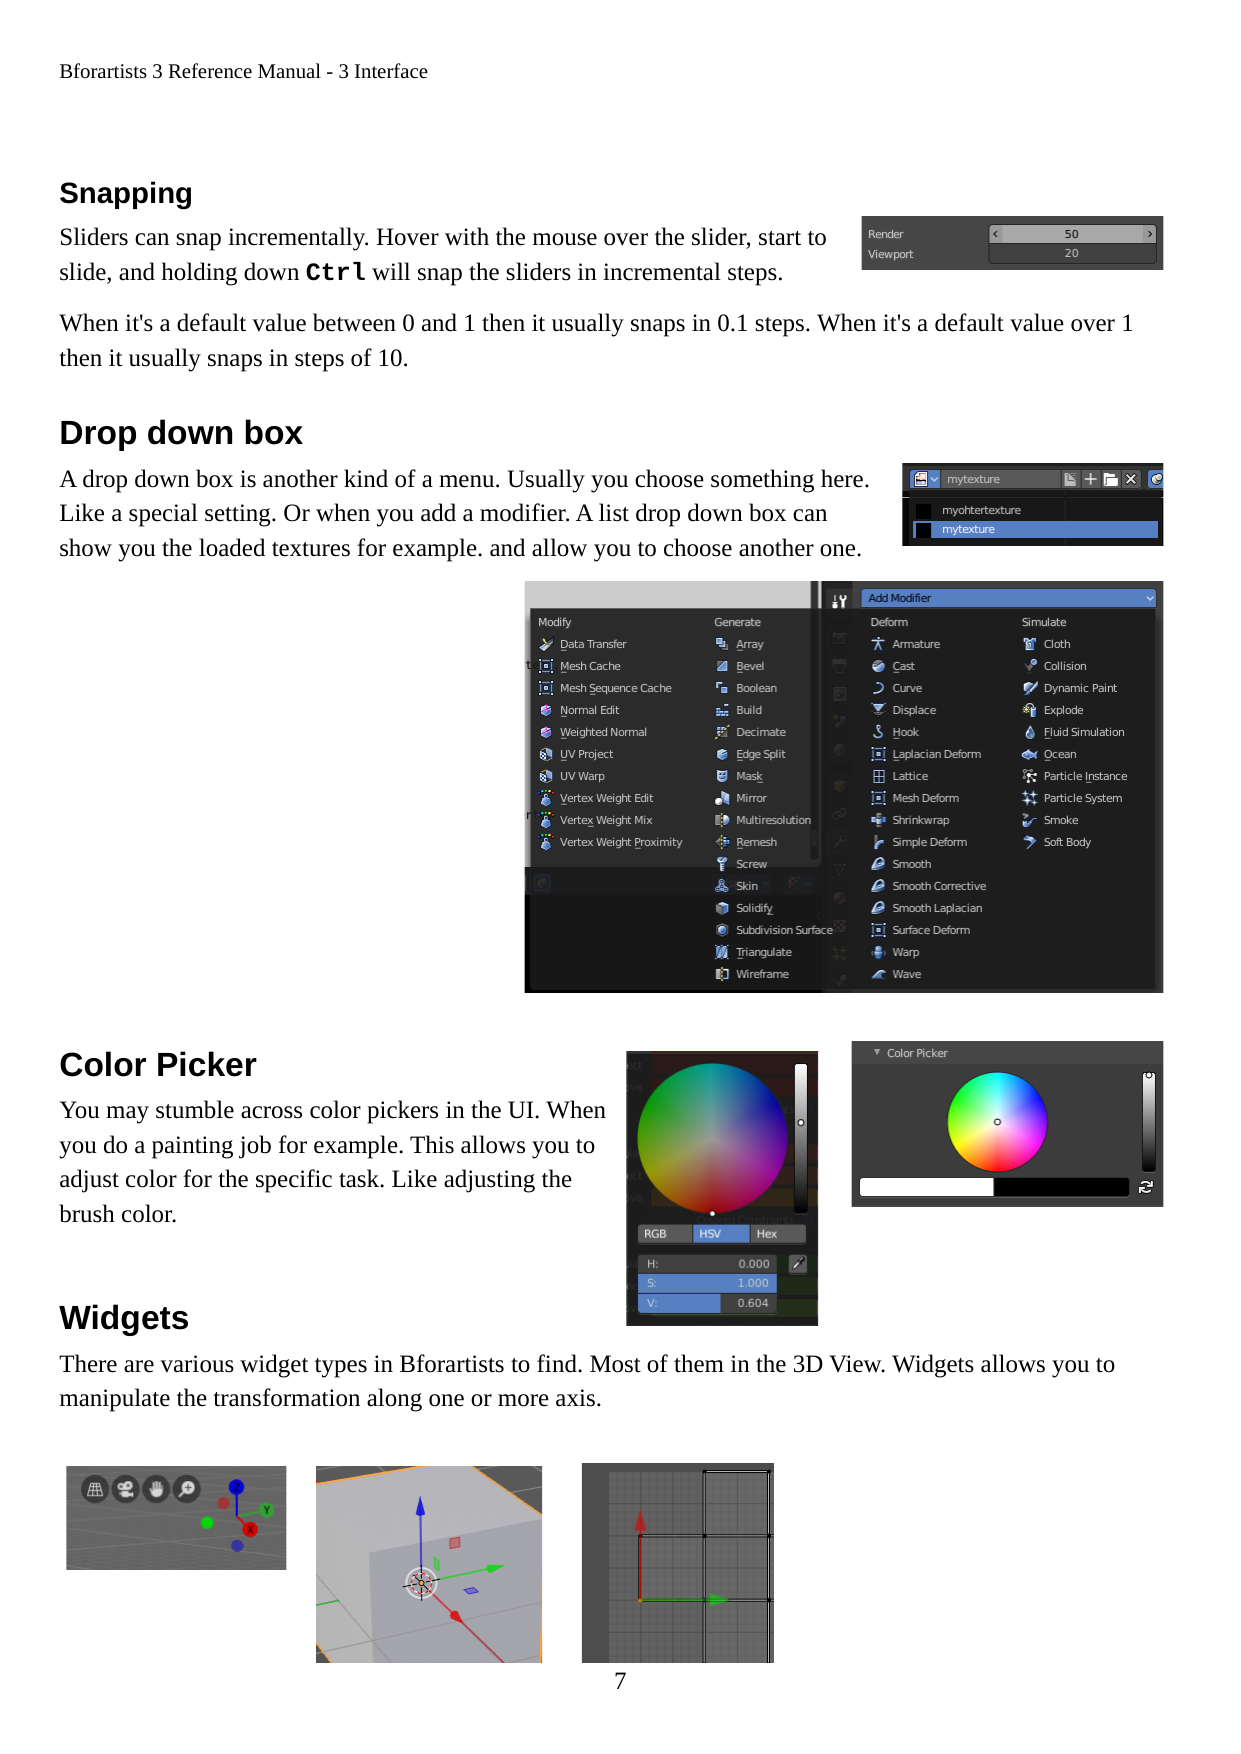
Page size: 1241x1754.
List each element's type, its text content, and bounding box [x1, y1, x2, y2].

picture [902, 463, 1164, 546]
text Sliders can snap incrementally. Hover with the mouse over the slider, start to slide, and holding down Ctrl will snap the sliders in incremental steps. [59, 222, 1181, 288]
subtitle Snapping [59, 176, 1181, 210]
picture [861, 216, 1164, 270]
picture [524, 581, 1164, 993]
picture [626, 1051, 819, 1326]
picture [316, 1466, 543, 1663]
subtitle [1164, 1044, 1181, 1083]
picture [851, 1041, 1164, 1207]
subtitle Widgets [59, 1298, 1181, 1336]
subtitle Drop down box [59, 413, 1181, 452]
text When it's a default value between 0 and 1 then it usually snaps in 0.1 steps. When it's a default value over 1 then it usually snaps in steps of 10. [59, 308, 1181, 372]
picture [581, 1463, 774, 1663]
text There are various widget types in Bforartists to find. Most of them in the 3D View. Widgets allows you to manipulate the transformation along one or more axis. [59, 1349, 1181, 1412]
picture [66, 1466, 287, 1570]
text You may stumble across color pickers in the UI. When you do a painting job for example. This allows you to adjust color for the specific task. Like adjusting the brush color. [59, 1096, 626, 1228]
text A drop down box is another kind of a menu. Usually you choose something here. Like a special setting. Or when you add a modifier. A list drop down box can show you the loaded textures for example. and allow you to choose another one. [59, 464, 1181, 562]
text [819, 1096, 1181, 1228]
subtitle Color Picker [59, 1044, 851, 1083]
